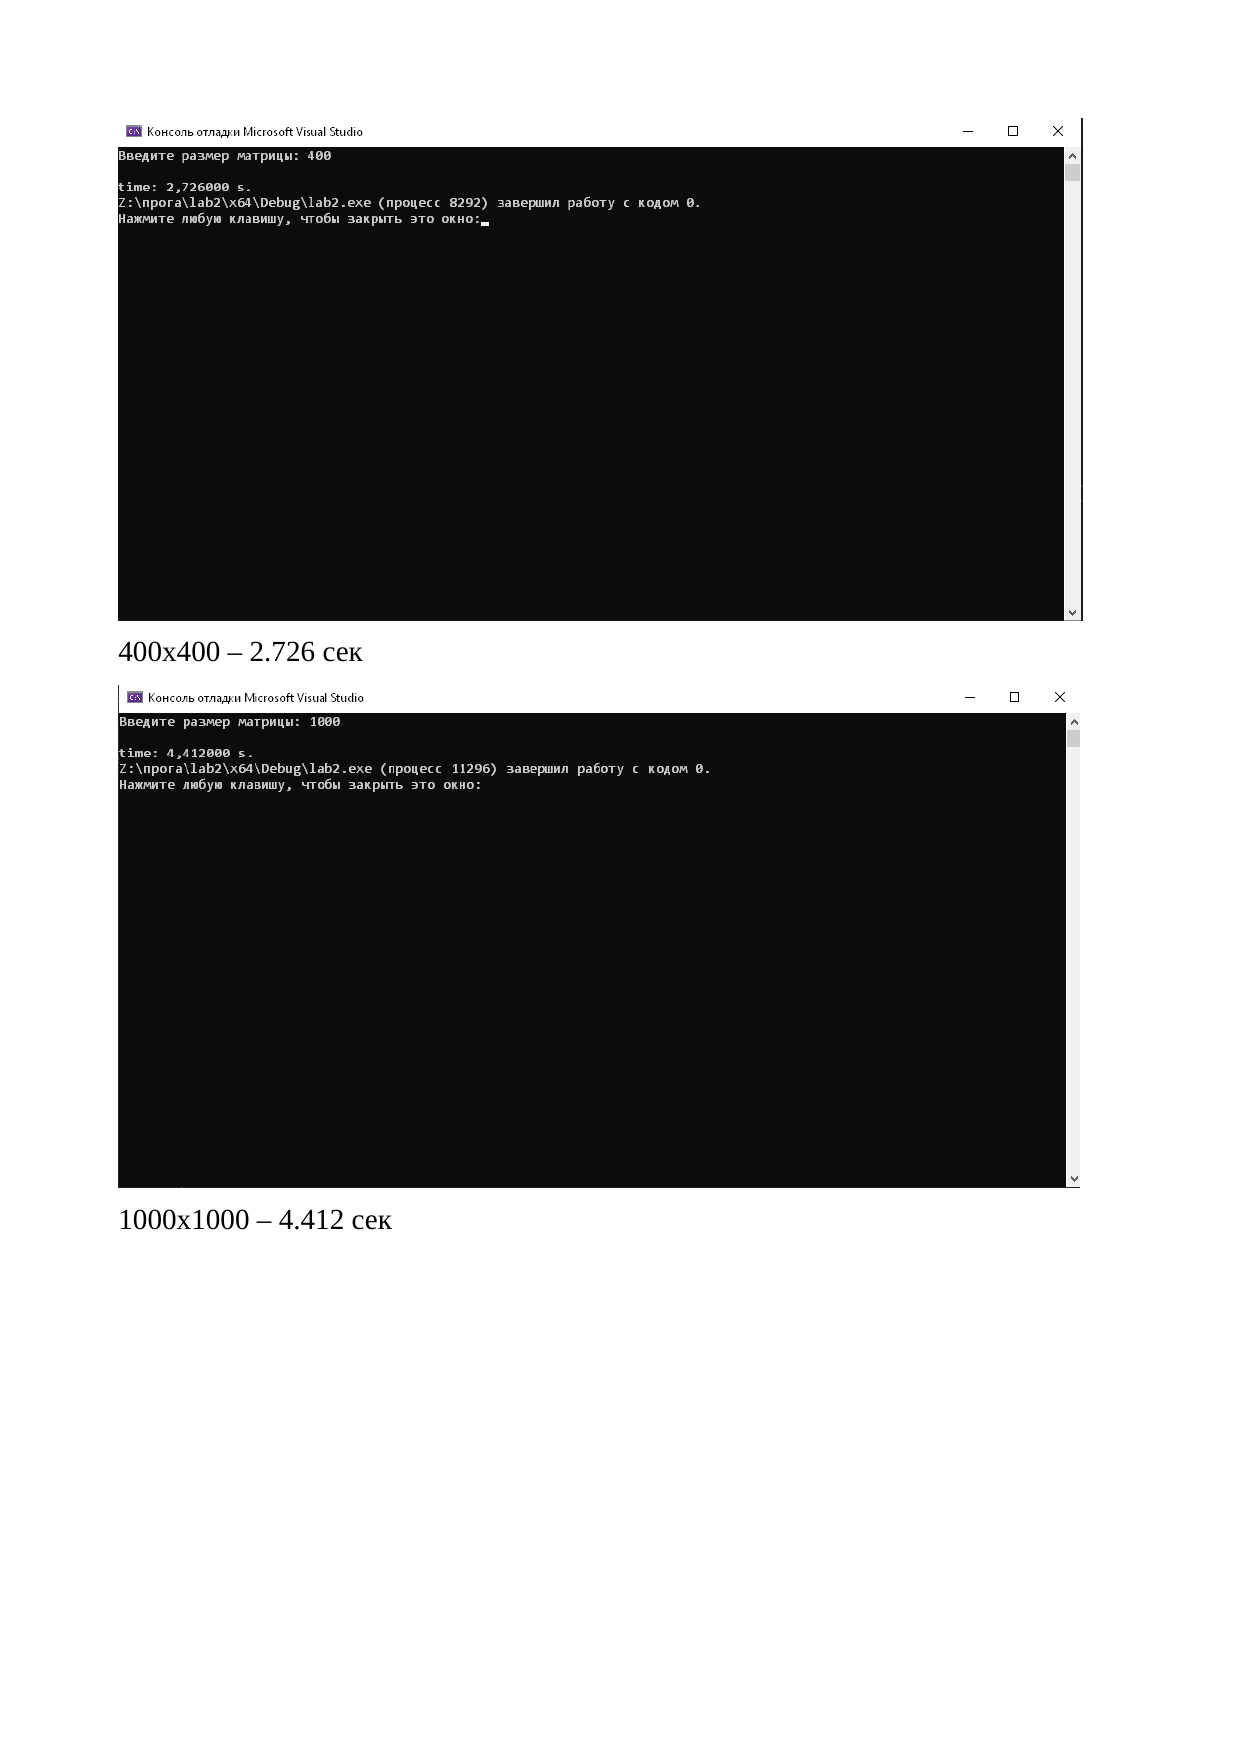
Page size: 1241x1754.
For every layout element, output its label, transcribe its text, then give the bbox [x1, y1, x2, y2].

text 400х400 – 2.726 сек [118, 634, 1122, 668]
text 1000х1000 – 4.412 сек [118, 1202, 1122, 1236]
picture [118, 685, 1080, 1188]
picture [118, 118, 1083, 621]
